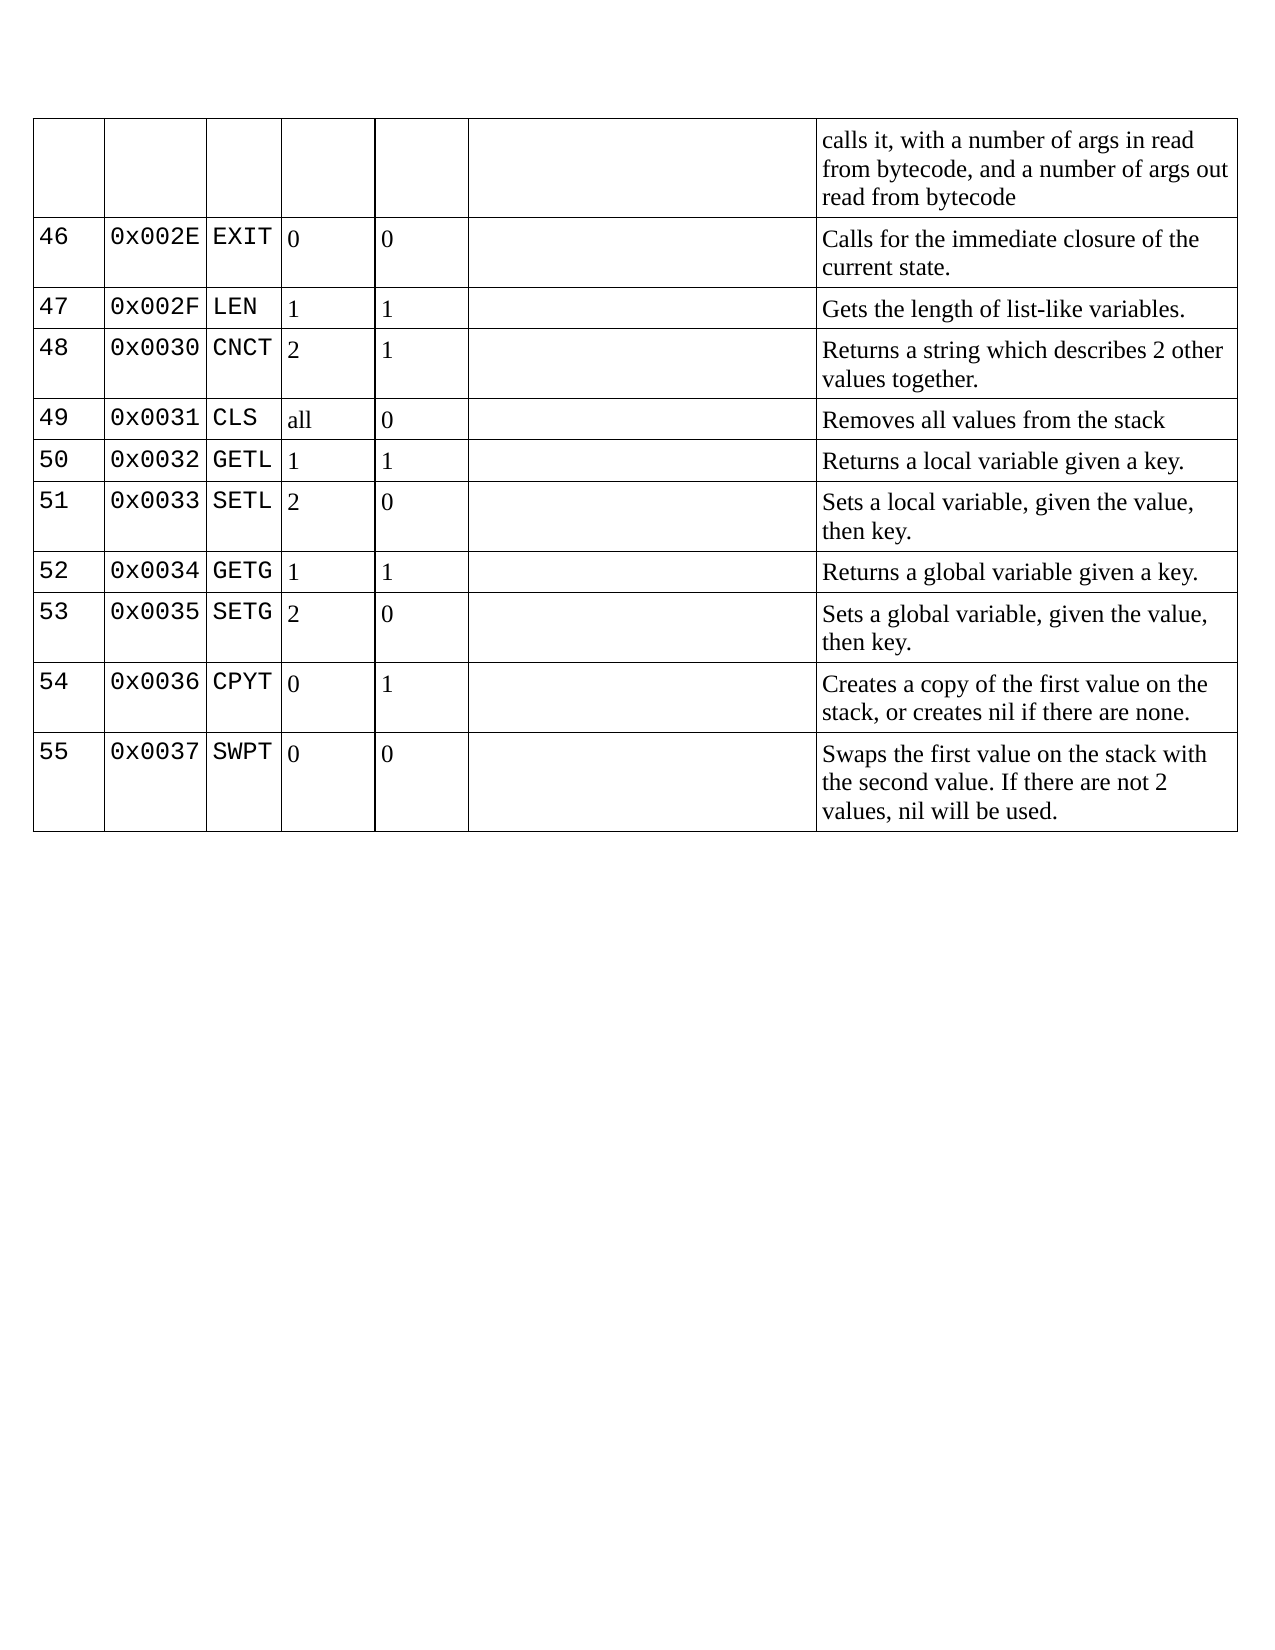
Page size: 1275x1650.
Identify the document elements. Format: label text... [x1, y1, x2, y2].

table_cell [469, 663, 816, 732]
table_cell 1 [282, 440, 374, 481]
table_cell 0x0034 [105, 552, 206, 592]
table_cell CLS [207, 399, 281, 439]
table_cell 0 [376, 399, 468, 439]
table_cell 0x002F [105, 288, 206, 328]
table_cell Gets the length of list-like variables. [817, 288, 1237, 328]
table_cell 0 [282, 218, 374, 287]
table_cell GETL [207, 440, 281, 481]
table_cell Swaps the first value on the stack with the second value. If there are not 2 values, nil will be used. [817, 733, 1237, 831]
table_cell 2 [282, 482, 374, 551]
table_cell 1 [282, 288, 374, 328]
table_cell 2 [282, 593, 374, 662]
table_cell [105, 119, 206, 217]
table_cell [376, 119, 468, 217]
table_cell SETL [207, 482, 281, 551]
table_cell [34, 119, 104, 217]
table_cell 52 [34, 552, 104, 592]
table_cell Returns a global variable given a key. [817, 552, 1237, 592]
table_cell 0x0033 [105, 482, 206, 551]
table_cell Removes all values from the stack [817, 399, 1237, 439]
table_cell [469, 218, 816, 287]
table_cell [469, 482, 816, 551]
table_cell EXIT [207, 218, 281, 287]
table_cell [469, 288, 816, 328]
table_cell 1 [376, 288, 468, 328]
table_cell 53 [34, 593, 104, 662]
table_cell CNCT [207, 329, 281, 398]
table_cell 0x0036 [105, 663, 206, 732]
table_cell 0x0031 [105, 399, 206, 439]
table_cell SETG [207, 593, 281, 662]
table_cell [282, 119, 374, 217]
table_cell [469, 399, 816, 439]
table_cell Sets a global variable, given the value, then key. [817, 593, 1237, 662]
table_cell 1 [376, 552, 468, 592]
table_cell 0 [376, 218, 468, 287]
table_cell calls it, with a number of args in read from bytecode, and a number of args out read from bytecode [817, 119, 1237, 217]
table_cell [469, 733, 816, 831]
table_cell CPYT [207, 663, 281, 732]
table_cell LEN [207, 288, 281, 328]
table_cell Sets a local variable, given the value, then key. [817, 482, 1237, 551]
table_cell [469, 329, 816, 398]
table_cell 0 [376, 733, 468, 831]
table_cell 0 [282, 733, 374, 831]
table_cell 55 [34, 733, 104, 831]
table_cell [469, 593, 816, 662]
table_cell 1 [376, 329, 468, 398]
table_cell 1 [376, 663, 468, 732]
table_cell 1 [282, 552, 374, 592]
table_cell [469, 440, 816, 481]
table_cell 51 [34, 482, 104, 551]
table_cell GETG [207, 552, 281, 592]
table_cell 54 [34, 663, 104, 732]
table_cell 0x0030 [105, 329, 206, 398]
table_cell 47 [34, 288, 104, 328]
table_cell 50 [34, 440, 104, 481]
table_cell Returns a local variable given a key. [817, 440, 1237, 481]
table_cell 46 [34, 218, 104, 287]
table_cell 0 [282, 663, 374, 732]
table_cell 2 [282, 329, 374, 398]
table_cell 0x0037 [105, 733, 206, 831]
table_cell [469, 552, 816, 592]
table_cell 0 [376, 482, 468, 551]
table_cell Returns a string which describes 2 other values together. [817, 329, 1237, 398]
table_cell Creates a copy of the first value on the stack, or creates nil if there are none. [817, 663, 1237, 732]
table_cell SWPT [207, 733, 281, 831]
table_cell Calls for the immediate closure of the current state. [817, 218, 1237, 287]
table_cell 0x0035 [105, 593, 206, 662]
table_cell [207, 119, 281, 217]
table_cell 48 [34, 329, 104, 398]
table_cell 0 [376, 593, 468, 662]
table_cell 0x002E [105, 218, 206, 287]
table_cell 1 [376, 440, 468, 481]
table_cell 0x0032 [105, 440, 206, 481]
table_cell [469, 119, 816, 217]
table_cell 49 [34, 399, 104, 439]
table_cell all [282, 399, 374, 439]
